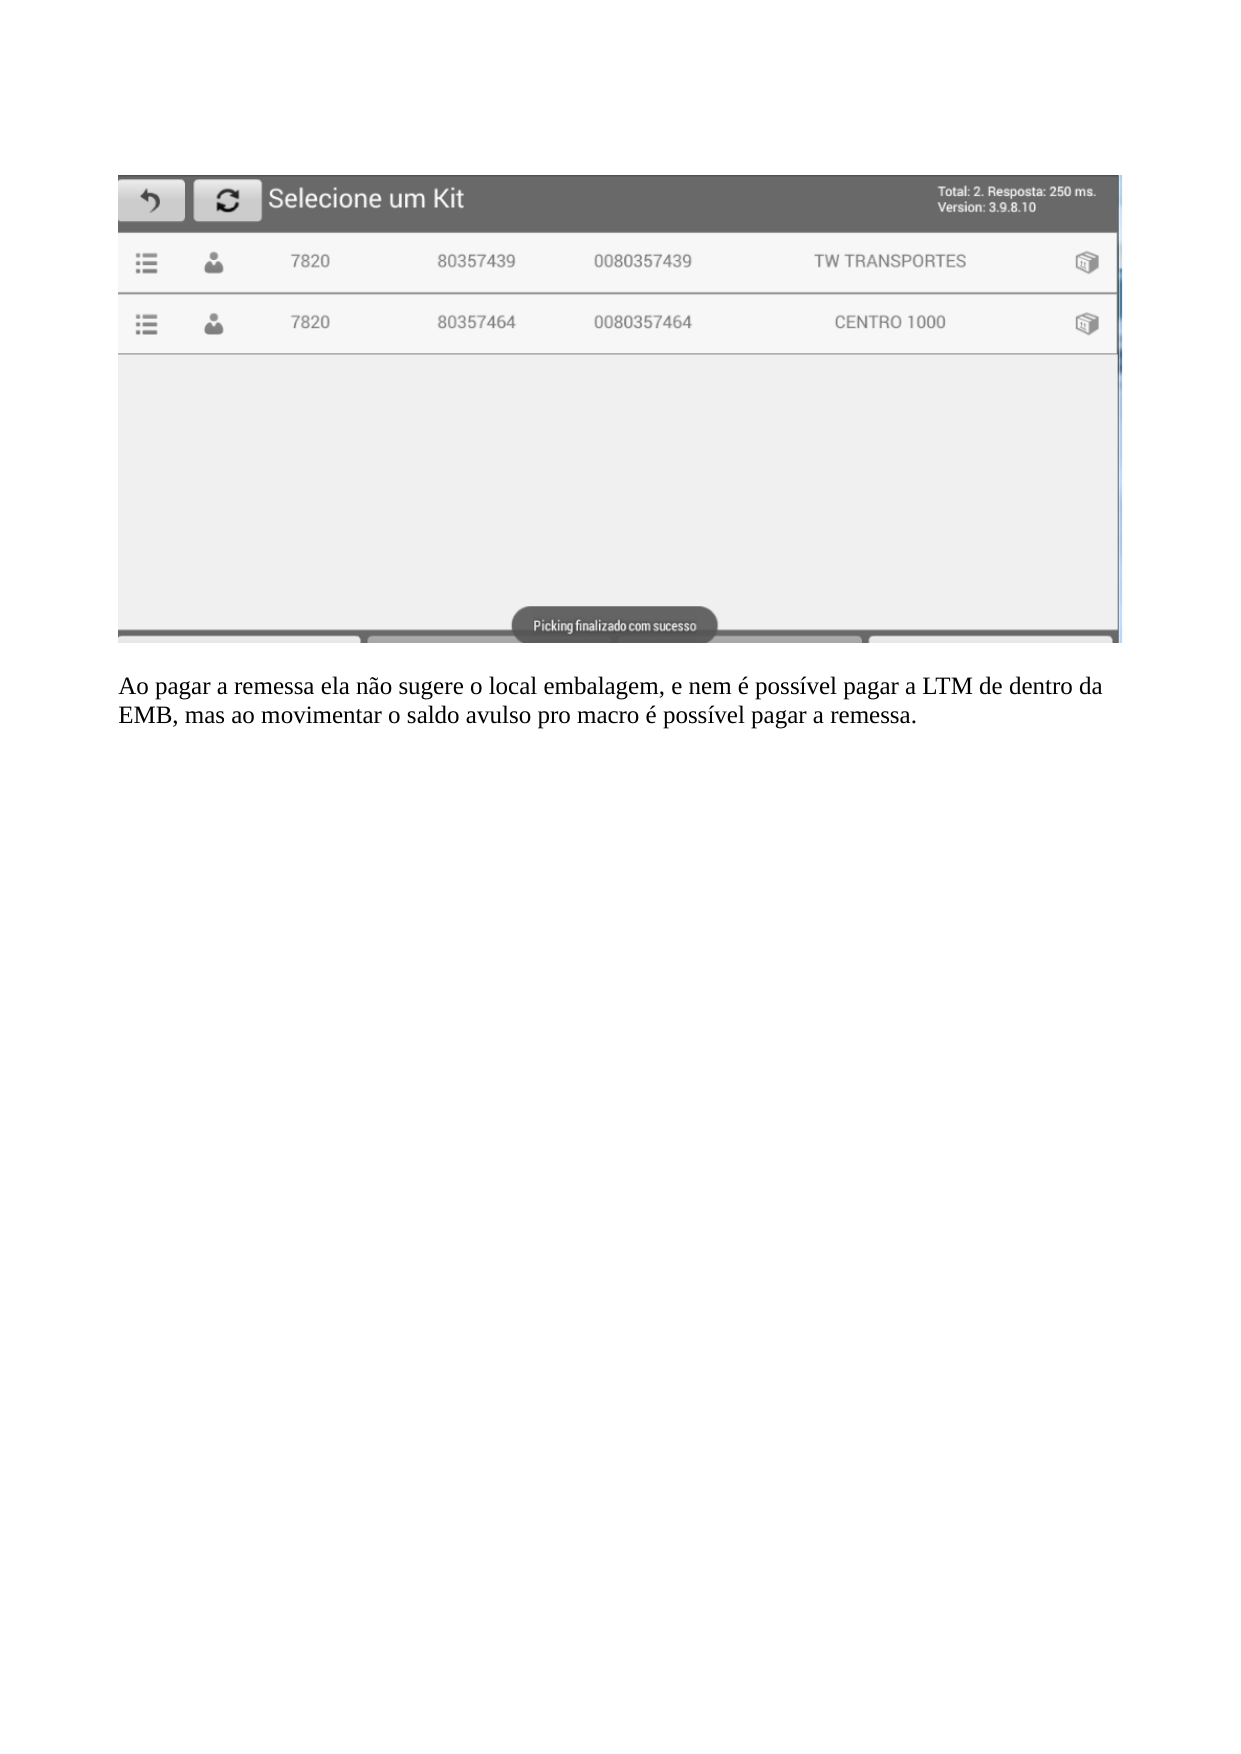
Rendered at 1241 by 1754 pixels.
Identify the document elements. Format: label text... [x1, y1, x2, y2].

picture [118, 175, 1123, 643]
text Ao pagar a remessa ela não sugere o local embalagem, e nem é possível pagar a LTM de dentro da EMB, mas ao movimentar o saldo avulso pro macro é possível pagar a remessa. [118, 671, 1122, 729]
